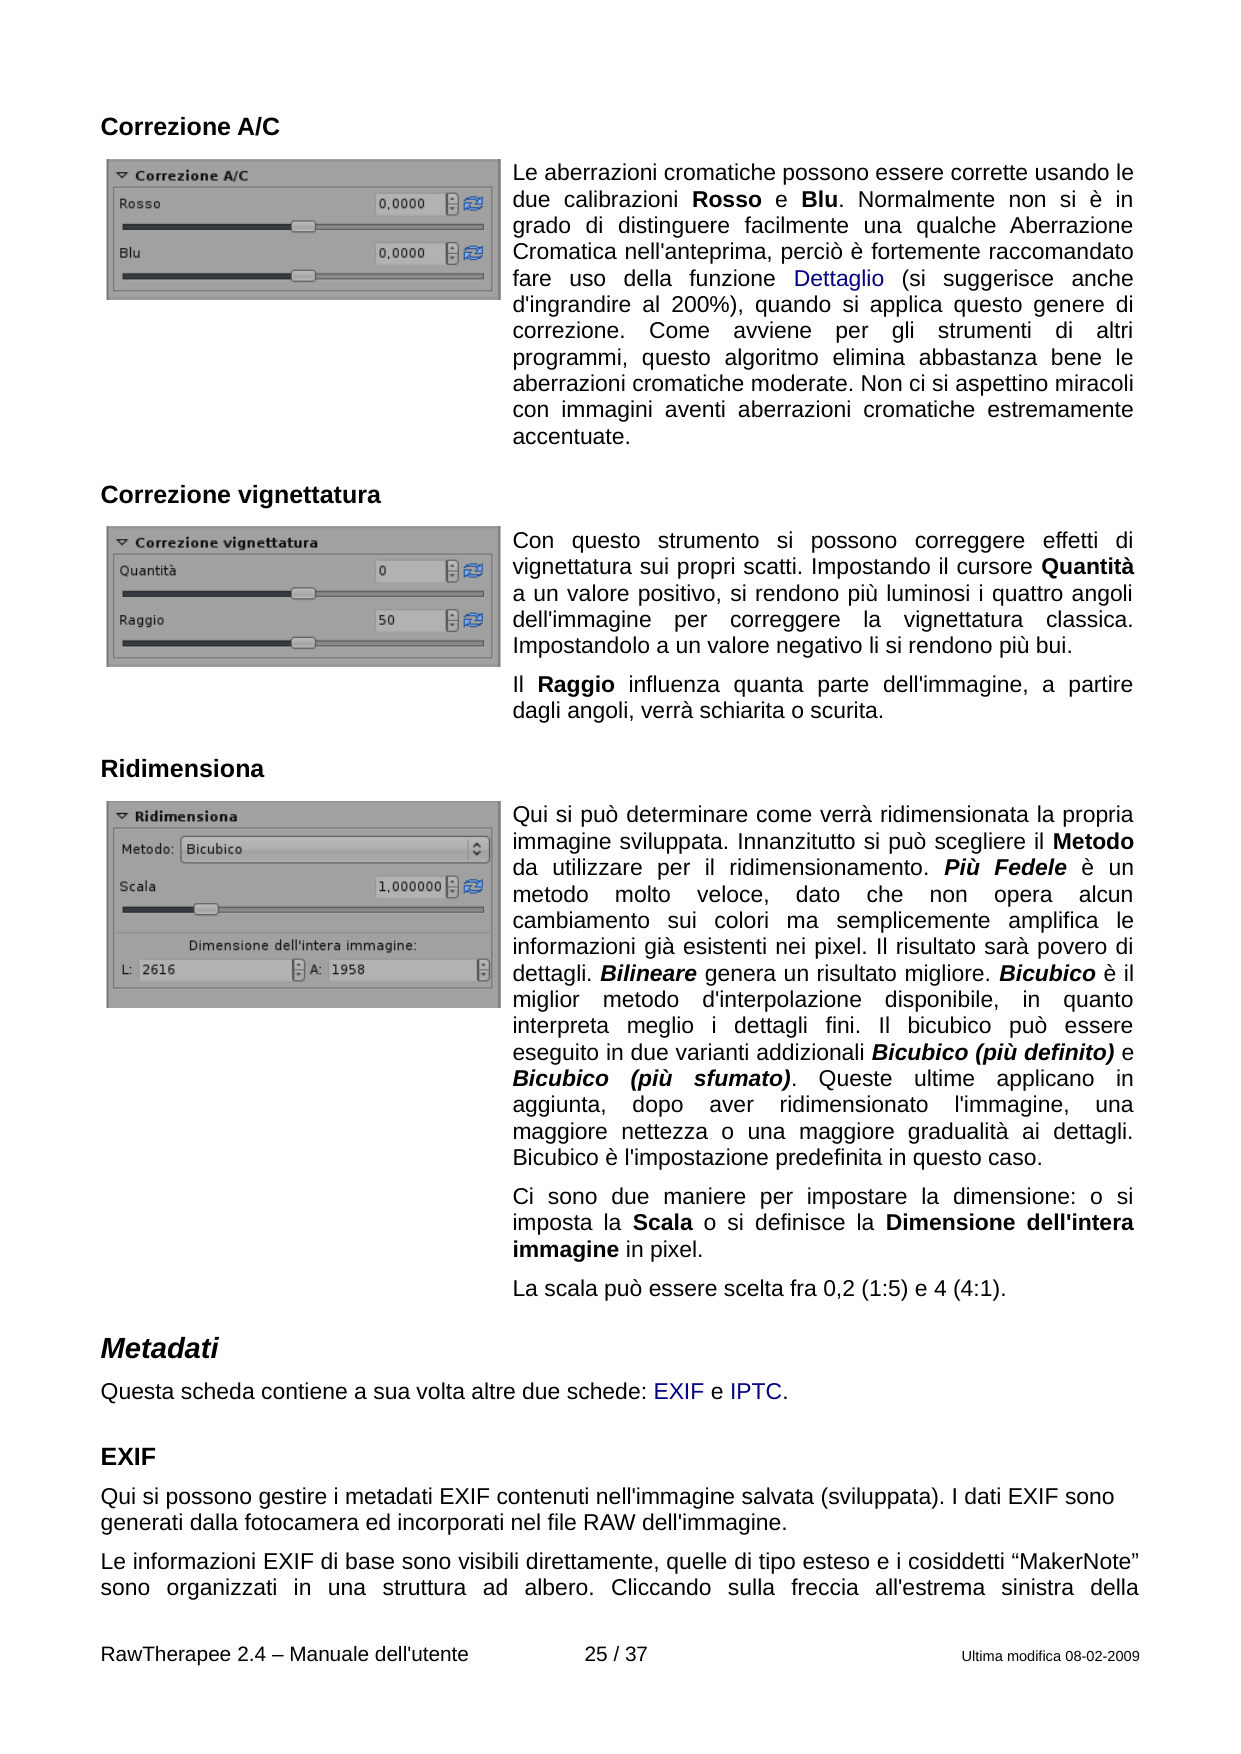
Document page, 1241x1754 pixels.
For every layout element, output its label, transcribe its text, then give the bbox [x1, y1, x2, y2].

table_header Con questo strumento si possono correggere effetti di vignettatura sui propri scatti. Impostando il cursore Quantità a un valore positivo, si rendono più luminosi i quattro angoli dell'immagine per correggere la vignettatura classica. Impostandolo a un valore negativo li si rendono più bui. Il Raggio influenza quanta parte dell'immagine, a partire dagli angoli, verrà schiarita o scurita. [506, 521, 1140, 729]
picture [106, 526, 501, 667]
table_header [100, 154, 507, 299]
subtitle Correzione A/C [100, 112, 1140, 141]
text Le informazioni EXIF di base sono visibili direttamente, quelle di tipo esteso e i cosiddetti “MakerNote” sono organizzati in una struttura ad albero. Cliccando sulla freccia all'estrema sinistra della [100, 1548, 1140, 1601]
text Questa scheda contiene a sua volta altre due schede: EXIF e IPTC. [100, 1378, 1140, 1404]
subtitle Correzione vignettatura [100, 480, 1140, 508]
subtitle EXIF [100, 1441, 1140, 1470]
subtitle Metadati [100, 1332, 1140, 1365]
picture [106, 801, 501, 1008]
text Qui si possono gestire i metadati EXIF contenuti nell'immagine salvata (sviluppata). I dati EXIF sono generati dalla fotocamera ed incorporati nel file RAW dell'immagine. [100, 1483, 1140, 1535]
table_header Qui si può determinare come verrà ridimensionata la propria immagine sviluppata. Innanzitutto si può scegliere il Metodo da utilizzare per il ridimensionamento. Più Fedele è un metodo molto veloce, dato che non opera alcun cambiamento sui colori ma semplicemente amplifica le informazioni già esistenti nei pixel. Il risultato sarà povero di dettagli. Bilineare genera un risultato migliore. Bicubico è il miglior metodo d'interpolazione disponibile, in quanto interpreta meglio i dettagli fini. Il bicubico può essere eseguito in due varianti addizionali Bicubico (più definito) e Bicubico (più sfumato). Queste ultime applicano in aggiunta, dopo aver ridimensionato l'immagine, una maggiore nettezza o una maggiore gradualità ai dettagli. Bicubico è l'impostazione predefinita in questo caso. Ci sono due maniere per impostare la dimensione: o si imposta la Scala o si definisce la Dimensione dell'intera immagine in pixel. La scala può essere scelta fra 0,2 (1:5) e 4 (4:1). [507, 796, 1140, 1307]
subtitle Ridimensiona [100, 754, 1140, 783]
table_header [100, 300, 507, 455]
picture [106, 159, 501, 300]
table_header [100, 521, 506, 729]
table_header Le aberrazioni cromatiche possono essere corrette usando le due calibrazioni Rosso e Blu. Normalmente non si è in grado di distinguere facilmente una qualche Aberrazione Cromatica nell'anteprima, perciò è fortemente raccomandato fare uso della funzione Dettaglio (si suggerisce anche d'ingrandire al 200%), quando si applica questo genere di correzione. Come avviene per gli strumenti di altri programmi, questo algoritmo elimina abbastanza bene le aberrazioni cromatiche moderate. Non ci si aspettino miracoli con immagini aventi aberrazioni cromatiche estremamente accentuate. [507, 154, 1140, 455]
table_header [100, 796, 507, 1307]
